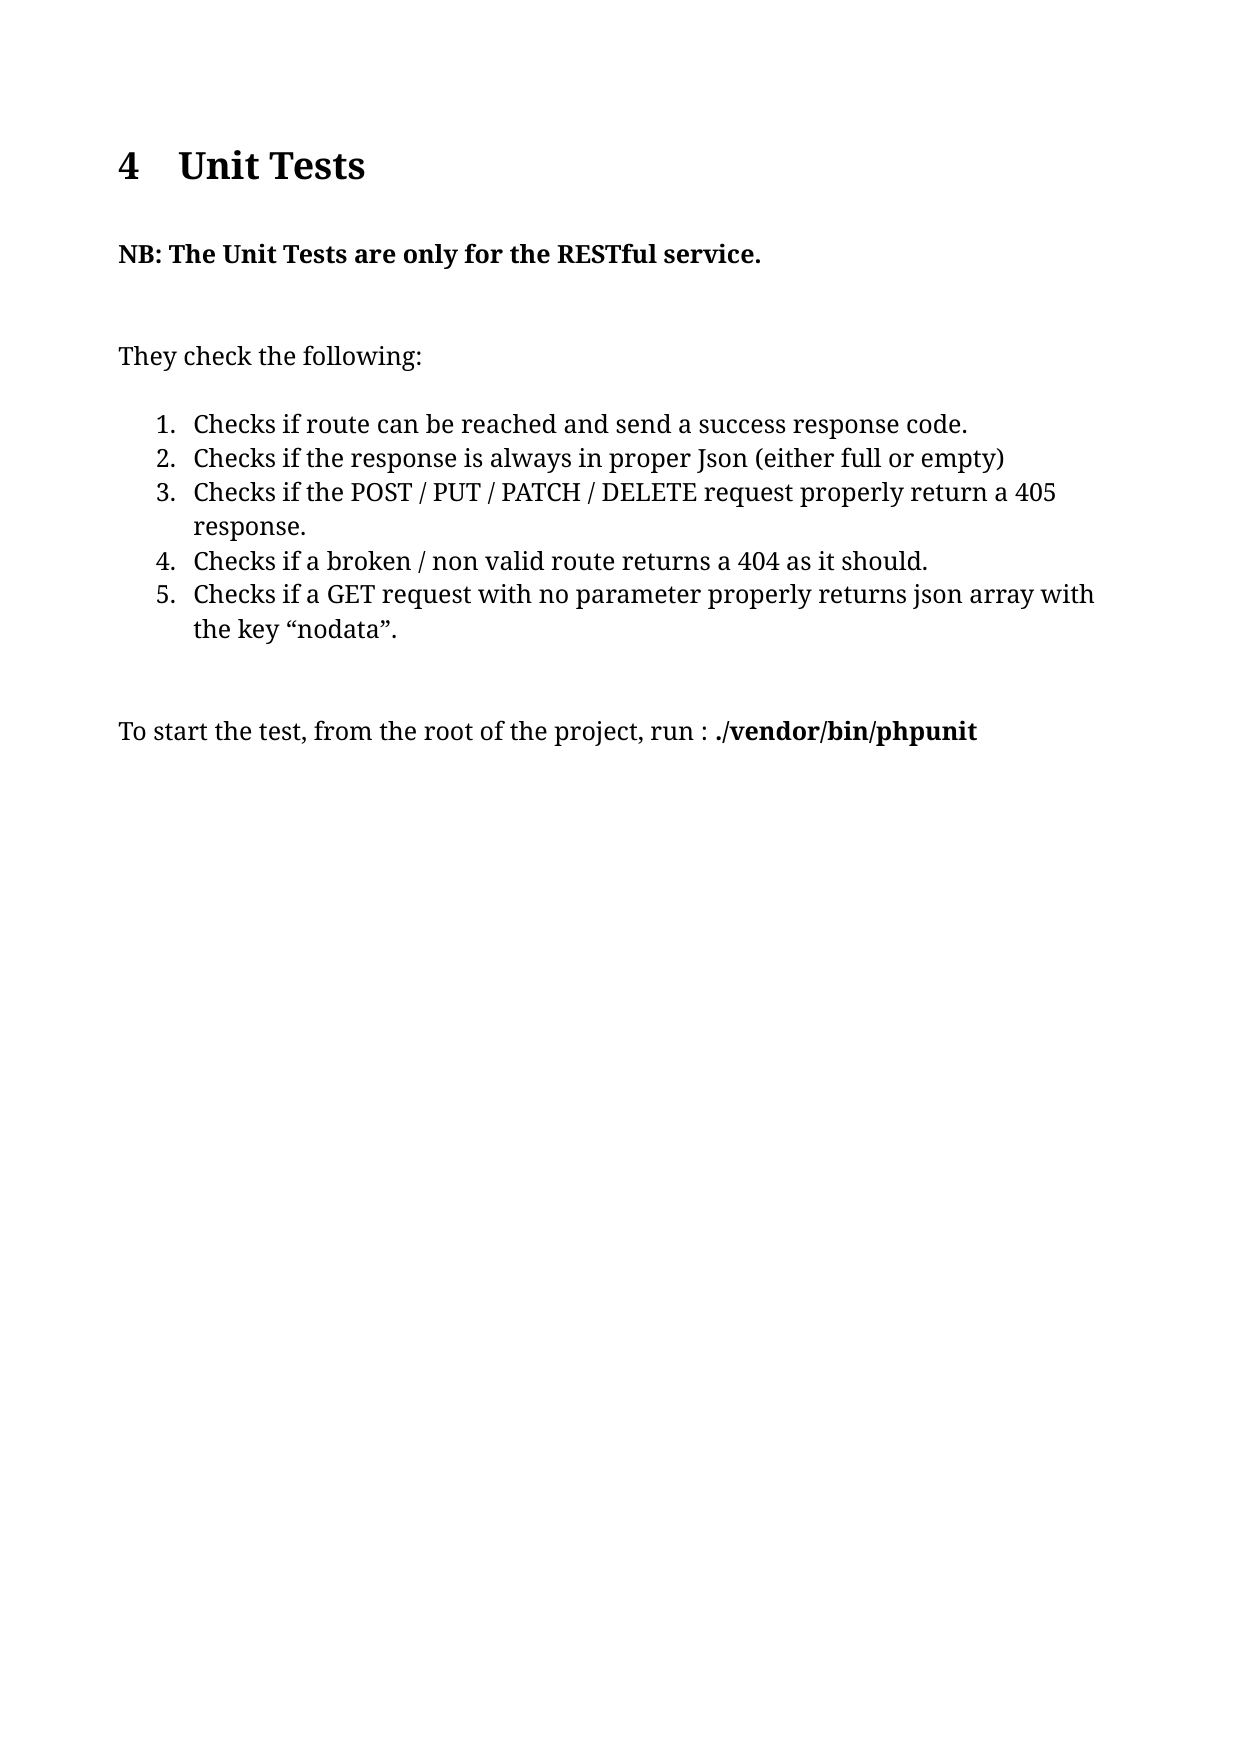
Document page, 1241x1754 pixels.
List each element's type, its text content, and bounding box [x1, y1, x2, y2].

list Checks if a broken / non valid route returns a 404 as it should. [156, 543, 1122, 577]
list Checks if route can be reached and send a success response code. [156, 407, 1122, 441]
list Checks if a GET request with no parameter properly returns json array with the key “nodata”. [156, 577, 1122, 679]
list Checks if the response is always in proper Json (either full or empty) [156, 441, 1122, 475]
text They check the following: [118, 339, 1122, 373]
list Checks if the POST / PUT / PATCH / DELETE request properly return a 405 response. [156, 475, 1122, 543]
text NB: The Unit Tests are only for the RESTful service. [118, 202, 1122, 305]
text To start the test, from the root of the project, run : ./vendor/bin/phpunit [118, 713, 1122, 747]
subtitle Unit Tests [118, 139, 1122, 190]
